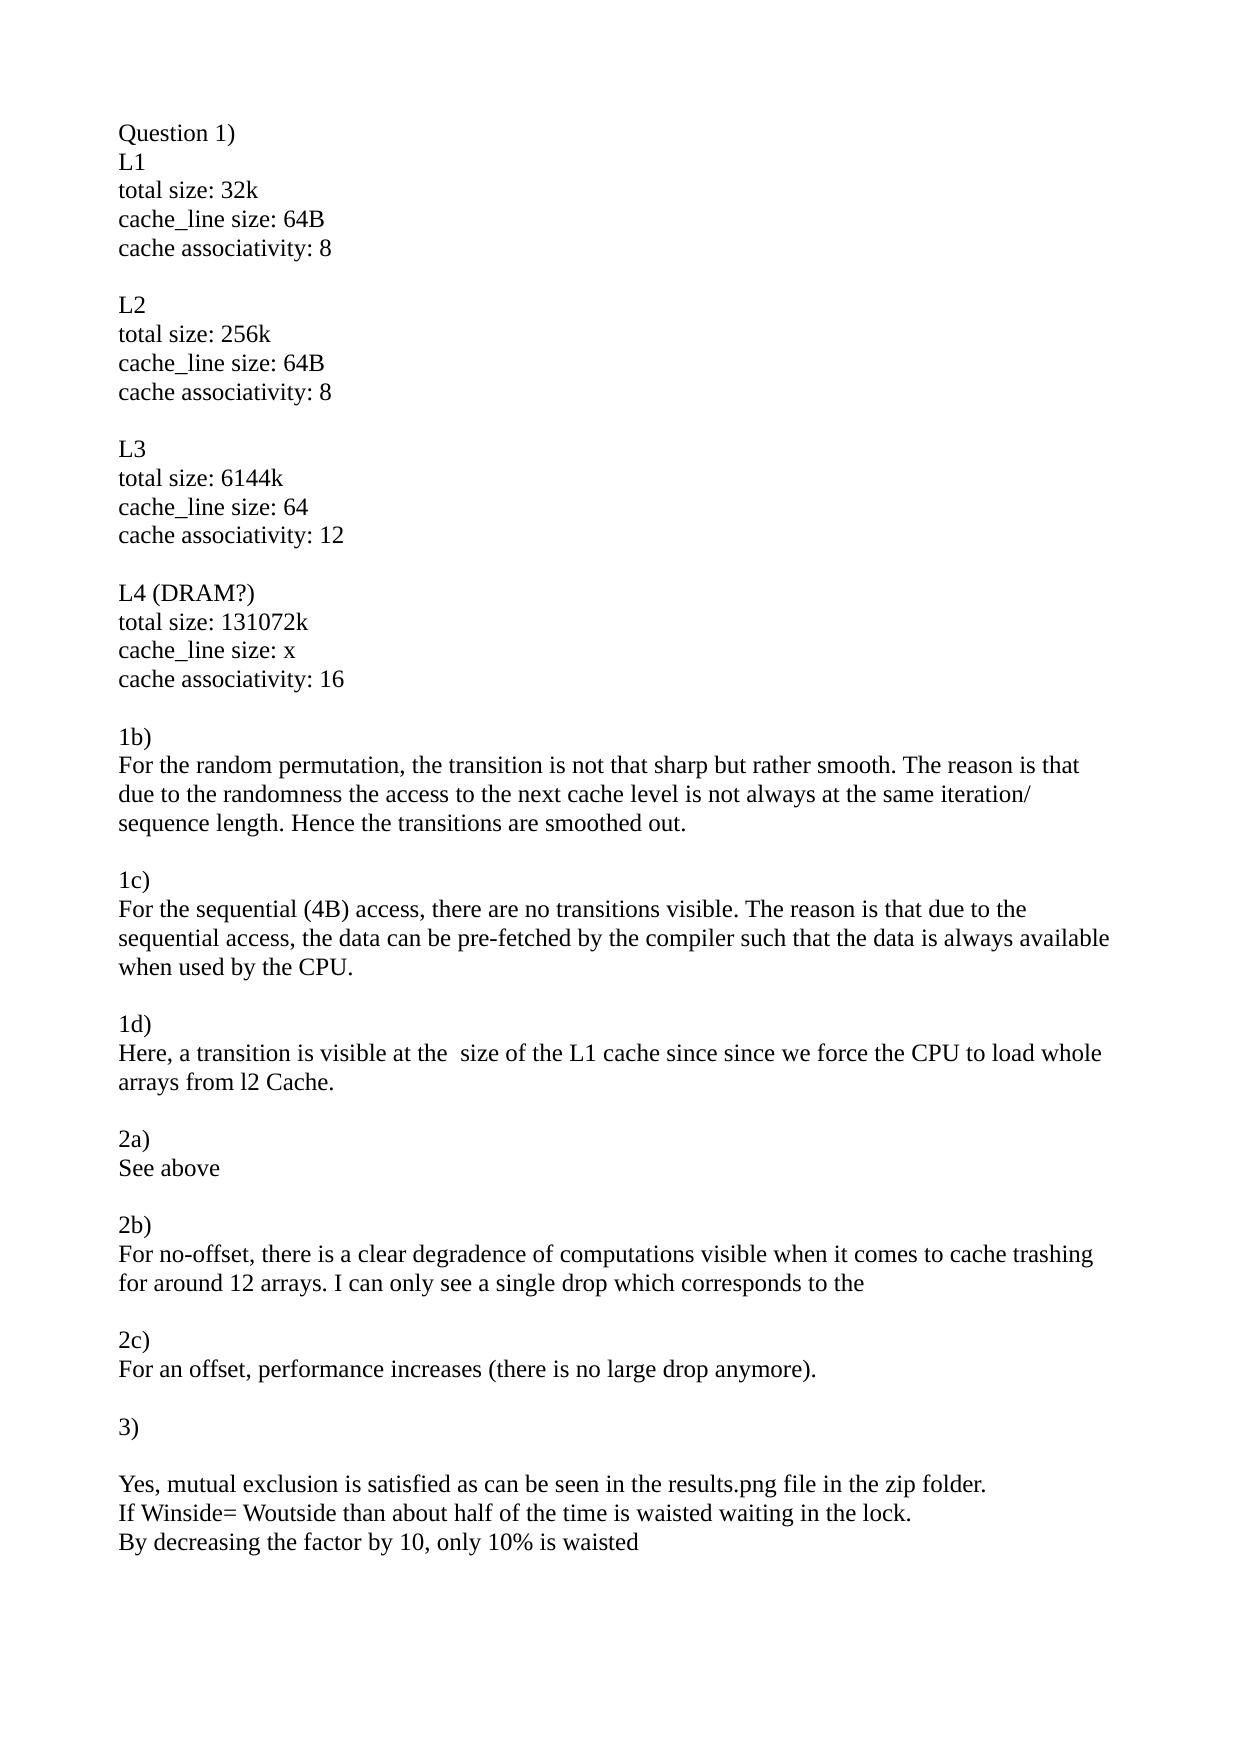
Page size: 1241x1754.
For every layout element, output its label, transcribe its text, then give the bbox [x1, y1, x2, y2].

text By decreasing the factor by 10, only 10% is waisted [118, 1527, 1122, 1556]
text For an offset, performance increases (there is no large drop anymore). [118, 1354, 1122, 1383]
text total size: 6144k [118, 463, 1122, 492]
text cache associativity: 8 [118, 377, 1122, 406]
text L2 [118, 291, 1122, 319]
text L3 [118, 434, 1122, 463]
text total size: 256k [118, 319, 1122, 348]
text 3) [118, 1412, 1122, 1441]
text total size: 131072k [118, 607, 1122, 636]
text cache_line size: 64B [118, 204, 1122, 233]
text For the sequential (4B) access, there are no transitions visible. The reason is that due to the sequential access, the data can be pre-fetched by the compiler such that the data is always available when used by the CPU. [118, 894, 1122, 981]
text 2b) [118, 1211, 1122, 1239]
text cache associativity: 12 [118, 521, 1122, 549]
text For the random permutation, the transition is not that sharp but rather smooth. The reason is that due to the randomness the access to the next cache level is not always at the same iteration/ sequence length. Hence the transitions are smoothed out. [118, 751, 1122, 837]
text Yes, mutual exclusion is satisfied as can be seen in the results.png file in the zip folder. [118, 1469, 1122, 1498]
text cache_line size: 64B [118, 348, 1122, 377]
text If Winside= Woutside than about half of the time is waisted waiting in the lock. [118, 1498, 1122, 1527]
text 1c) [118, 866, 1122, 894]
text 2c) [118, 1326, 1122, 1354]
text 1b) [118, 722, 1122, 751]
text cache_line size: 64 [118, 492, 1122, 521]
text For no-offset, there is a clear degradence of computations visible when it comes to cache trashing for around 12 arrays. I can only see a single drop which corresponds to the [118, 1239, 1122, 1297]
text 2a) [118, 1124, 1122, 1153]
text L4 (DRAM?) [118, 578, 1122, 607]
text cache_line size: x [118, 636, 1122, 664]
text See above [118, 1153, 1122, 1182]
text Here, a transition is visible at the size of the L1 cache since since we force the CPU to load whole arrays from l2 Cache. [118, 1038, 1122, 1096]
text cache associativity: 16 [118, 664, 1122, 693]
text L1 [118, 147, 1122, 176]
text cache associativity: 8 [118, 233, 1122, 262]
text total size: 32k [118, 176, 1122, 204]
text Question 1) [118, 118, 1122, 147]
text 1d) [118, 1009, 1122, 1038]
